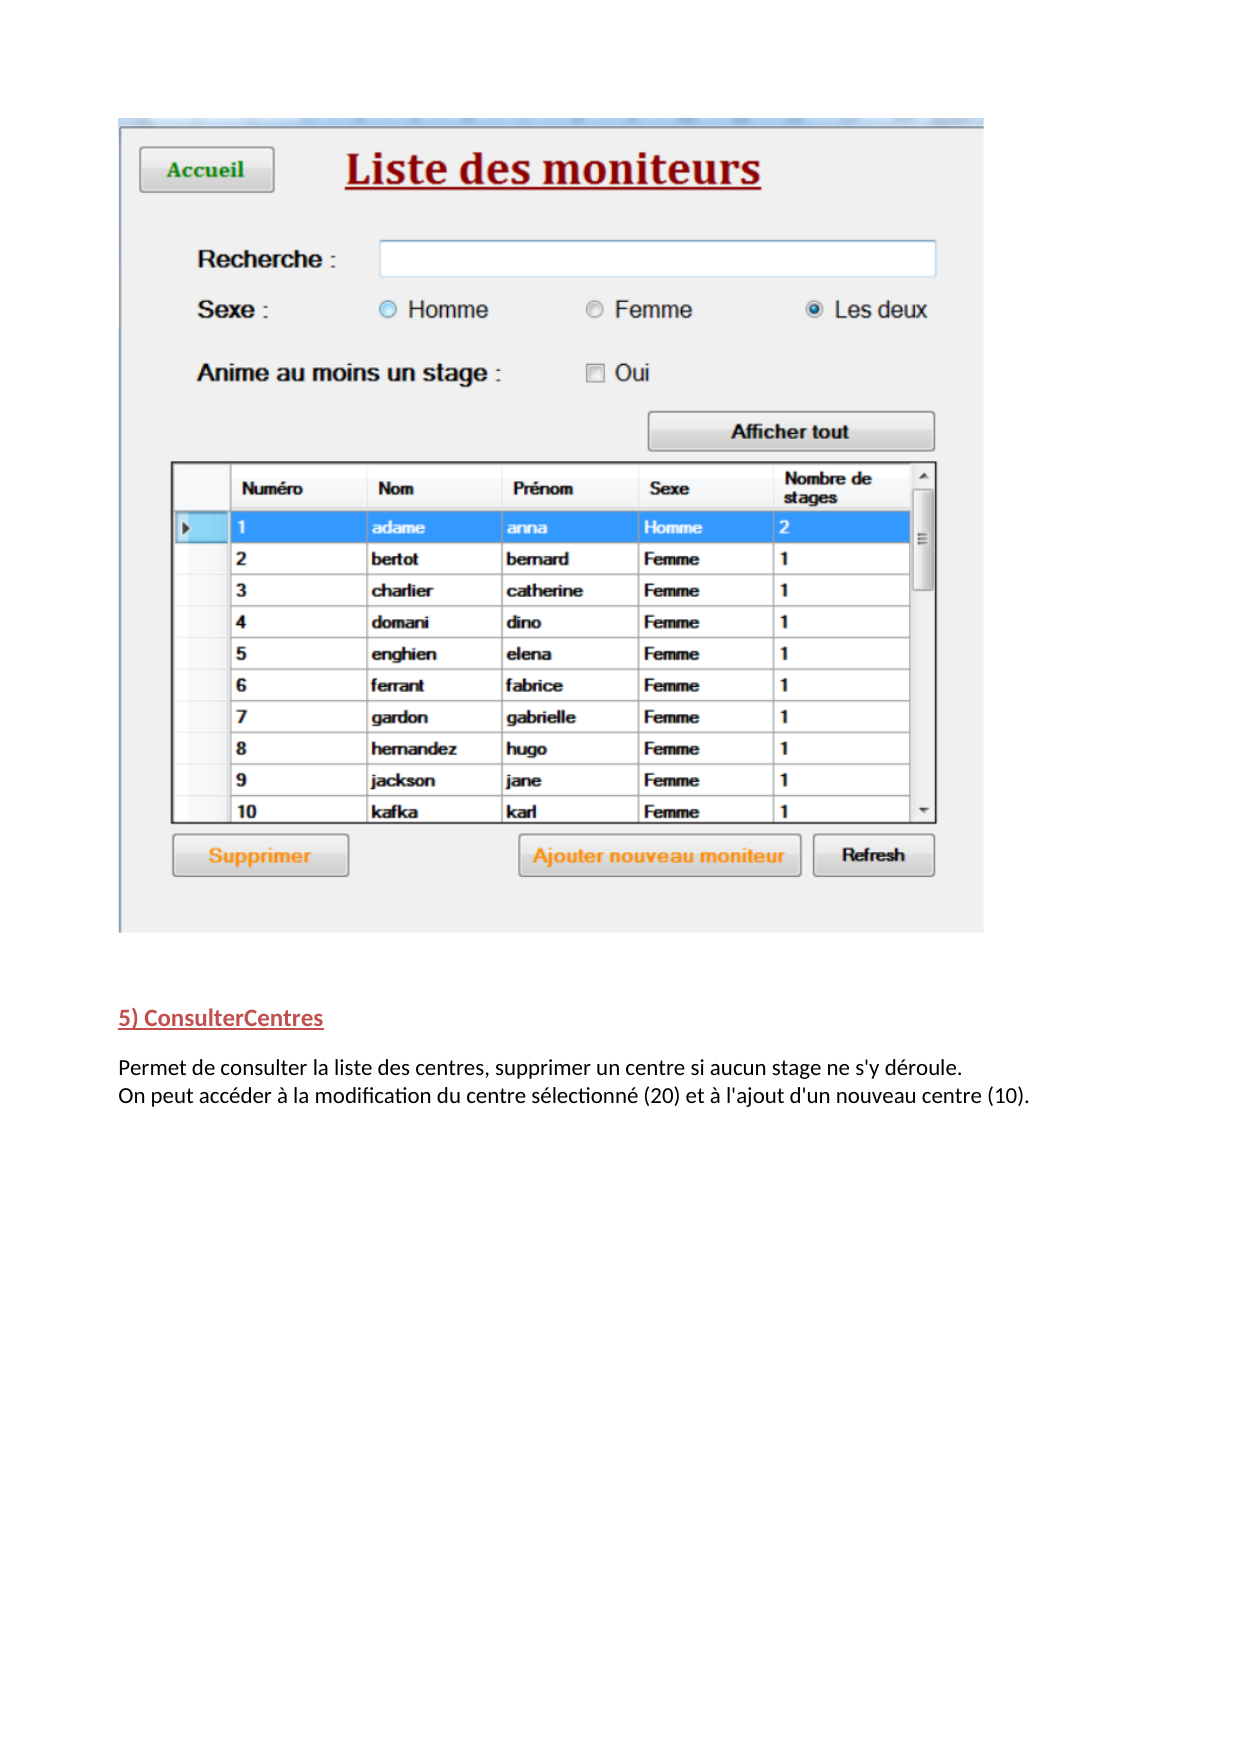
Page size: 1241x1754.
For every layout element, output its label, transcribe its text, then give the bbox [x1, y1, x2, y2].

text On peut accéder à la modification du centre sélectionné (20) et à l'ajout d'un nouveau centre (10). [118, 1081, 1122, 1109]
text 5) ConsulterCentres [118, 1002, 1122, 1032]
text Permet de consulter la liste des centres, supprimer un centre si aucun stage ne s'y déroule. [118, 1053, 1122, 1081]
